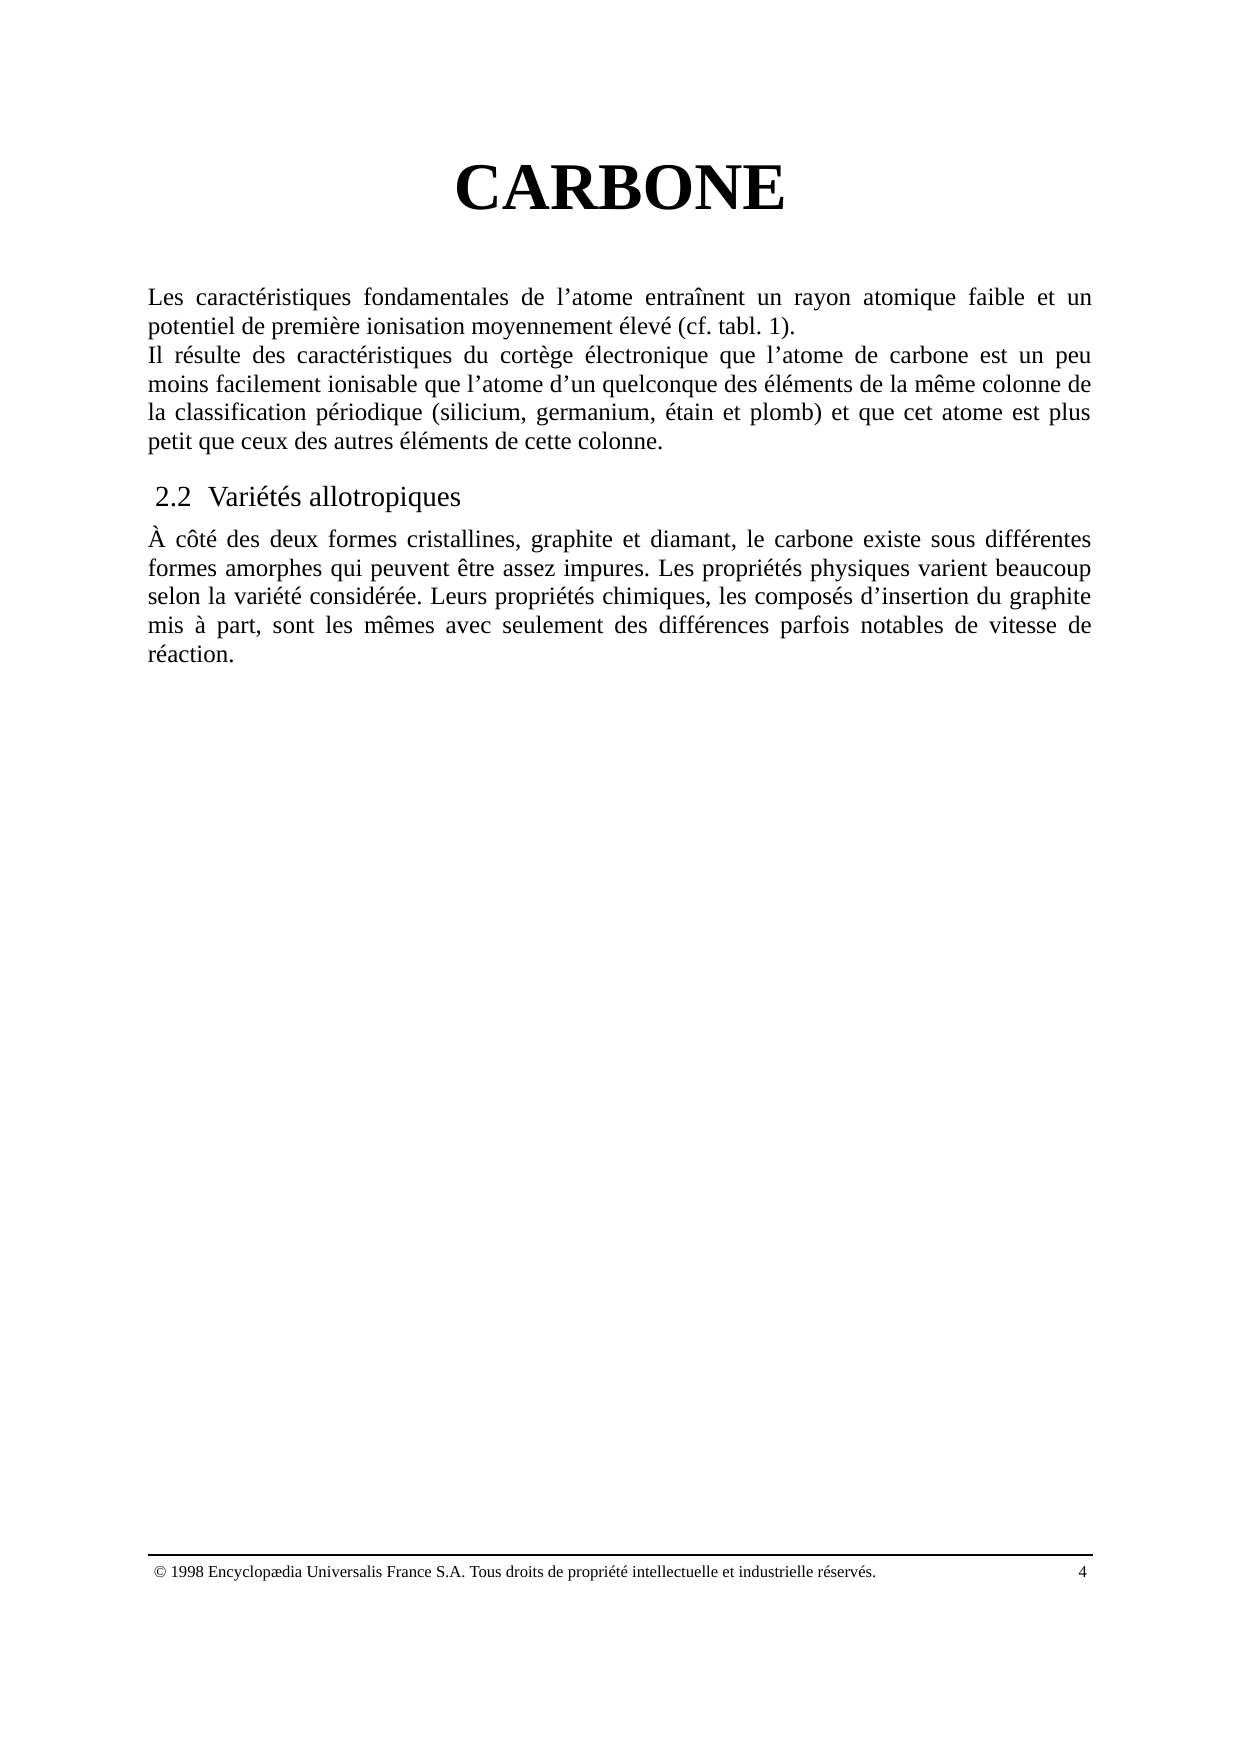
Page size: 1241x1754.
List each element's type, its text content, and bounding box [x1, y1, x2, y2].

subtitle Variétés allotropiques [148, 479, 1093, 512]
text À côté des deux formes cristallines, graphite et diamant, le carbone existe sous différentes formes amorphes qui peuvent être assez impures. Les propriétés physiques varient beaucoup selon la variété considérée. Leurs propriétés chimiques, les composés d’insertion du graphite mis à part, sont les mêmes avec seulement des différences parfois notables de vitesse de réaction. [148, 524, 1093, 668]
text Les caractéristiques fondamentales de l’atome entraînent un rayon atomique faible et un potentiel de première ionisation moyennement élevé (cf. tabl. 1). [148, 282, 1093, 340]
text Il résulte des caractéristiques du cortège électronique que l’atome de carbone est un peu moins facilement ionisable que l’atome d’un quelconque des éléments de la même colonne de la classification périodique (silicium, germanium, étain et plomb) et que cet atome est plus petit que ceux des autres éléments de cette colonne. [148, 340, 1093, 455]
